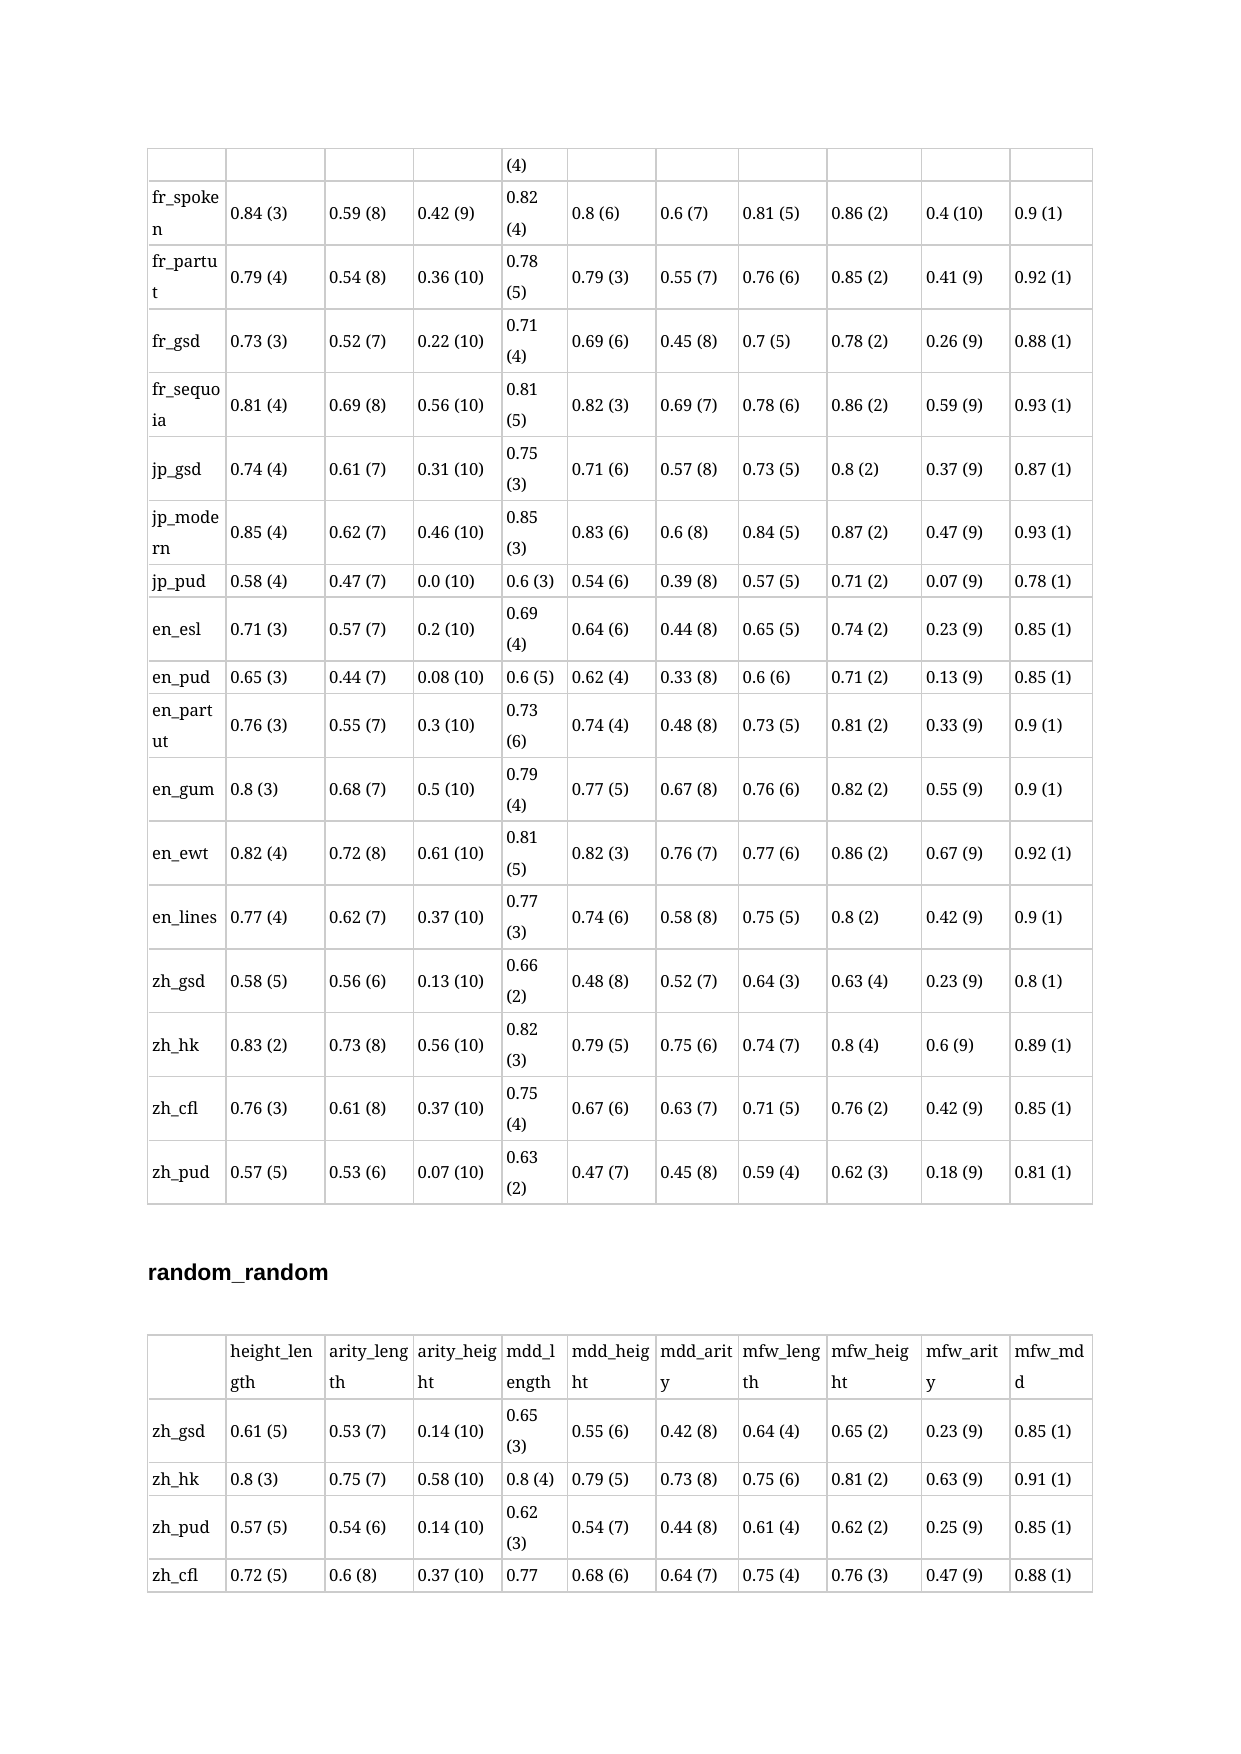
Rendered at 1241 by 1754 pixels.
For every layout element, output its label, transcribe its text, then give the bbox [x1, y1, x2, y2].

table_cell 0.45 (8) [657, 1141, 738, 1203]
table_cell 0.46 (10) [414, 501, 501, 563]
table_cell 0.73 (3) [227, 310, 324, 372]
table_cell zh_pud [148, 1141, 225, 1203]
table_cell 0.57 (5) [739, 565, 826, 596]
table_cell 0.84 (3) [227, 182, 324, 244]
table_cell 0.07 (10) [414, 1141, 501, 1203]
table_cell 0.14 (10) [414, 1400, 501, 1462]
table_cell 0.8 (2) [828, 437, 921, 499]
table_cell 0.63 (2) [503, 1141, 567, 1203]
table_cell 0.71 (5) [739, 1077, 826, 1139]
table_cell 0.9 (1) [1011, 694, 1092, 756]
table_cell 0.76 (3) [227, 694, 324, 756]
table_cell 0.72 (8) [326, 822, 413, 884]
table_header mfw_height [828, 1336, 921, 1398]
table_cell 0.33 (9) [922, 694, 1009, 756]
table_cell 0.13 (9) [922, 662, 1009, 692]
table_cell 0.8 (6) [568, 182, 655, 244]
table_cell [1011, 149, 1092, 180]
table_cell 0.25 (9) [922, 1496, 1009, 1558]
table_cell 0.82 (4) [503, 182, 567, 244]
table_cell 0.26 (9) [922, 310, 1009, 372]
table_cell 0.79 (4) [503, 758, 567, 820]
table_cell 0.48 (8) [568, 950, 655, 1012]
table_cell 0.87 (2) [828, 501, 921, 563]
table_cell 0.81 (2) [828, 1463, 921, 1494]
table_cell 0.73 (5) [739, 437, 826, 499]
table_cell 0.37 (10) [414, 886, 501, 948]
table_cell 0.52 (7) [657, 950, 738, 1012]
table_header mdd_height [568, 1336, 655, 1398]
table_cell 0.69 (8) [326, 373, 413, 436]
table_cell 0.23 (9) [922, 950, 1009, 1012]
table_cell jp_pud [148, 565, 225, 596]
table_cell 0.77 (4) [227, 886, 324, 948]
table_cell 0.76 (7) [657, 822, 738, 884]
table_cell 0.82 (4) [227, 822, 324, 884]
table_cell 0.86 (2) [828, 182, 921, 244]
table_cell 0.53 (6) [326, 1141, 413, 1203]
table_cell 0.55 (6) [568, 1400, 655, 1462]
table_cell 0.61 (4) [739, 1496, 826, 1558]
table_cell 0.65 (2) [828, 1400, 921, 1462]
table_cell 0.47 (9) [922, 1560, 1009, 1591]
table_cell 0.44 (7) [326, 662, 413, 692]
table_cell 0.74 (2) [828, 598, 921, 660]
table_cell 0.85 (1) [1011, 1077, 1092, 1139]
table_cell 0.83 (6) [568, 501, 655, 563]
table_cell 0.42 (9) [414, 182, 501, 244]
table_cell 0.92 (1) [1011, 822, 1092, 884]
table_cell 0.87 (1) [1011, 437, 1092, 499]
table_cell 0.71 (4) [503, 310, 567, 372]
table_cell 0.79 (5) [568, 1013, 655, 1076]
table_cell 0.74 (4) [568, 694, 655, 756]
table_cell 0.6 (9) [922, 1013, 1009, 1076]
table_cell 0.31 (10) [414, 437, 501, 499]
table_cell fr_sequoia [148, 373, 225, 436]
table_cell 0.62 (2) [828, 1496, 921, 1558]
table_cell 0.71 (3) [227, 598, 324, 660]
table_cell 0.37 (10) [414, 1077, 501, 1139]
table_cell 0.77 (5) [568, 758, 655, 820]
table_header arity_height [414, 1336, 501, 1398]
table_header mfw_arity [922, 1336, 1009, 1398]
table_cell 0.69 (6) [568, 310, 655, 372]
table_cell 0.85 (1) [1011, 1496, 1092, 1558]
table_cell 0.18 (9) [922, 1141, 1009, 1203]
table_cell 0.58 (8) [657, 886, 738, 948]
table_cell zh_gsd [148, 949, 225, 1012]
table_cell 0.88 (1) [1011, 310, 1092, 372]
table_cell zh_hk [148, 1463, 225, 1494]
table_cell 0.78 (1) [1011, 565, 1092, 596]
table_cell 0.78 (5) [503, 246, 567, 308]
table_cell 0.45 (8) [657, 310, 738, 372]
table_cell 0.0 (10) [414, 565, 501, 596]
table_cell 0.55 (9) [922, 758, 1009, 820]
table_cell 0.82 (3) [503, 1013, 567, 1076]
table_cell 0.77 (6) [739, 822, 826, 884]
table_cell 0.66 (2) [503, 950, 567, 1012]
table_cell 0.62 (4) [568, 662, 655, 692]
table_cell 0.75 (4) [503, 1077, 567, 1139]
table_cell 0.57 (7) [326, 598, 413, 660]
table_cell en_pud [148, 661, 225, 692]
table_cell 0.75 (6) [739, 1463, 826, 1494]
table_cell fr_partut [148, 245, 225, 308]
table_cell 0.78 (6) [739, 373, 826, 436]
table_cell 0.79 (5) [568, 1463, 655, 1494]
table_cell 0.81 (5) [503, 373, 567, 436]
table_cell 0.73 (8) [657, 1463, 738, 1494]
table_cell 0.53 (7) [326, 1400, 413, 1462]
table_cell zh_hk [148, 1013, 225, 1076]
table_cell 0.42 (8) [657, 1400, 738, 1462]
table_cell 0.37 (10) [414, 1560, 501, 1591]
table_cell 0.85 (1) [1011, 662, 1092, 692]
table_cell 0.77 [503, 1560, 567, 1591]
table_cell 0.67 (8) [657, 758, 738, 820]
table_cell 0.79 (3) [568, 246, 655, 308]
table_cell 0.88 (1) [1011, 1560, 1092, 1591]
table_cell 0.54 (6) [326, 1496, 413, 1558]
table_cell 0.2 (10) [414, 598, 501, 660]
table_cell 0.55 (7) [657, 246, 738, 308]
table_cell en_ewt [148, 821, 225, 884]
table_cell 0.73 (8) [326, 1013, 413, 1076]
table_header height_length [227, 1336, 324, 1398]
table_cell 0.85 (4) [227, 501, 324, 563]
table_cell 0.73 (6) [503, 694, 567, 756]
table_cell 0.75 (4) [739, 1560, 826, 1591]
table_cell 0.64 (3) [739, 950, 826, 1012]
table_cell 0.42 (9) [922, 1077, 1009, 1139]
table_cell 0.59 (4) [739, 1141, 826, 1203]
table_cell 0.68 (6) [568, 1560, 655, 1591]
table_cell 0.65 (3) [227, 662, 324, 692]
table_cell 0.5 (10) [414, 758, 501, 820]
table_cell en_gum [148, 758, 225, 820]
table_cell 0.54 (7) [568, 1496, 655, 1558]
table_cell 0.47 (9) [922, 501, 1009, 563]
table_cell 0.92 (1) [1011, 246, 1092, 308]
table_cell 0.78 (2) [828, 310, 921, 372]
table_cell 0.54 (8) [326, 246, 413, 308]
table_cell 0.75 (5) [739, 886, 826, 948]
table_cell 0.41 (9) [922, 246, 1009, 308]
table_cell zh_cfl [148, 1559, 225, 1591]
table_header mfw_mdd [1011, 1336, 1092, 1398]
table_cell 0.76 (6) [739, 758, 826, 820]
table_cell en_lines [148, 885, 225, 948]
table_cell 0.62 (3) [828, 1141, 921, 1203]
table_cell 0.81 (5) [503, 822, 567, 884]
table_cell 0.81 (2) [828, 694, 921, 756]
table_cell 0.69 (4) [503, 598, 567, 660]
table_cell 0.44 (8) [657, 598, 738, 660]
table_cell 0.59 (8) [326, 182, 413, 244]
table_cell 0.81 (4) [227, 373, 324, 436]
table_cell 0.61 (5) [227, 1400, 324, 1462]
table_cell 0.8 (2) [828, 886, 921, 948]
table_cell 0.44 (8) [657, 1496, 738, 1558]
table_cell 0.58 (5) [227, 950, 324, 1012]
table_cell 0.13 (10) [414, 950, 501, 1012]
table_cell 0.83 (2) [227, 1013, 324, 1076]
table_cell 0.91 (1) [1011, 1463, 1092, 1494]
table_cell 0.77 (3) [503, 886, 567, 948]
table_cell 0.61 (10) [414, 822, 501, 884]
table_cell 0.33 (8) [657, 662, 738, 692]
table_cell jp_gsd [148, 437, 225, 499]
table_cell 0.56 (6) [326, 950, 413, 1012]
table_cell 0.74 (7) [739, 1013, 826, 1076]
table_cell [657, 149, 738, 180]
table_header mdd_arity [657, 1336, 738, 1398]
table_cell 0.9 (1) [1011, 886, 1092, 948]
table_header mdd_length [503, 1336, 567, 1398]
table_cell 0.85 (2) [828, 246, 921, 308]
table_cell 0.6 (7) [657, 182, 738, 244]
table_cell 0.67 (6) [568, 1077, 655, 1139]
table_cell [739, 149, 826, 180]
table_cell 0.62 (7) [326, 886, 413, 948]
table_cell 0.4 (10) [922, 182, 1009, 244]
table_cell 0.76 (3) [227, 1077, 324, 1139]
table_cell 0.08 (10) [414, 662, 501, 692]
table_cell 0.57 (5) [227, 1496, 324, 1558]
table_cell 0.81 (1) [1011, 1141, 1092, 1203]
table_cell 0.65 (5) [739, 598, 826, 660]
table_cell 0.47 (7) [326, 565, 413, 596]
table_cell 0.47 (7) [568, 1141, 655, 1203]
table_cell [922, 149, 1009, 180]
table_cell 0.6 (8) [657, 501, 738, 563]
table_cell en_partut [148, 694, 225, 756]
table_cell 0.6 (8) [326, 1560, 413, 1591]
table_cell 0.93 (1) [1011, 501, 1092, 563]
table_cell 0.37 (9) [922, 437, 1009, 499]
table_cell 0.75 (7) [326, 1463, 413, 1494]
table_cell zh_cfl [148, 1077, 225, 1139]
table_cell 0.64 (4) [739, 1400, 826, 1462]
table_cell [227, 149, 324, 180]
table_cell 0.86 (2) [828, 373, 921, 436]
table_cell 0.58 (10) [414, 1463, 501, 1494]
table_cell 0.14 (10) [414, 1496, 501, 1558]
table_cell [828, 149, 921, 180]
table_cell 0.55 (7) [326, 694, 413, 756]
table_cell 0.69 (7) [657, 373, 738, 436]
table_cell 0.86 (2) [828, 822, 921, 884]
table_cell zh_gsd [148, 1399, 225, 1462]
table_cell 0.74 (6) [568, 886, 655, 948]
table_cell 0.6 (5) [503, 662, 567, 692]
table_cell 0.7 (5) [739, 310, 826, 372]
table_cell 0.63 (9) [922, 1463, 1009, 1494]
table_cell 0.68 (7) [326, 758, 413, 820]
table_cell 0.62 (3) [503, 1496, 567, 1558]
table_cell [414, 149, 501, 180]
table_header mfw_length [739, 1336, 826, 1398]
table_cell 0.8 (1) [1011, 950, 1092, 1012]
table_cell 0.75 (6) [657, 1013, 738, 1076]
table_cell 0.63 (4) [828, 950, 921, 1012]
table_cell 0.56 (10) [414, 373, 501, 436]
table_cell 0.85 (1) [1011, 598, 1092, 660]
table_cell 0.65 (3) [503, 1400, 567, 1462]
table_cell [326, 149, 413, 180]
table_cell 0.61 (7) [326, 437, 413, 499]
table_cell 0.56 (10) [414, 1013, 501, 1076]
table_cell 0.6 (3) [503, 565, 567, 596]
table_cell 0.8 (3) [227, 758, 324, 820]
table_cell 0.48 (8) [657, 694, 738, 756]
table_cell (4) [503, 149, 567, 180]
table_cell 0.63 (7) [657, 1077, 738, 1139]
table_cell 0.64 (7) [657, 1560, 738, 1591]
table_cell 0.23 (9) [922, 1400, 1009, 1462]
table_cell 0.71 (2) [828, 565, 921, 596]
table_cell 0.81 (5) [739, 182, 826, 244]
table_header [148, 1336, 225, 1398]
table_cell 0.39 (8) [657, 565, 738, 596]
table_cell 0.71 (2) [828, 662, 921, 692]
table_cell 0.72 (5) [227, 1560, 324, 1591]
table_cell 0.3 (10) [414, 694, 501, 756]
table_cell 0.57 (8) [657, 437, 738, 499]
table_cell 0.74 (4) [227, 437, 324, 499]
table_cell jp_modern [148, 501, 225, 563]
table_cell 0.6 (6) [739, 662, 826, 692]
table_cell 0.93 (1) [1011, 373, 1092, 436]
table_cell 0.8 (4) [828, 1013, 921, 1076]
table_cell 0.82 (3) [568, 822, 655, 884]
table_cell 0.54 (6) [568, 565, 655, 596]
table_cell 0.07 (9) [922, 565, 1009, 596]
table_cell 0.58 (4) [227, 565, 324, 596]
table_cell 0.23 (9) [922, 598, 1009, 660]
table_cell 0.85 (1) [1011, 1400, 1092, 1462]
table_header arity_length [326, 1336, 413, 1398]
table_cell fr_spoken [148, 181, 225, 244]
table_cell 0.36 (10) [414, 246, 501, 308]
table_cell 0.67 (9) [922, 822, 1009, 884]
table_cell 0.22 (10) [414, 310, 501, 372]
table_cell [568, 149, 655, 180]
table_cell 0.89 (1) [1011, 1013, 1092, 1076]
table_cell 0.9 (1) [1011, 758, 1092, 820]
table_cell zh_pud [148, 1496, 225, 1558]
table_cell 0.64 (6) [568, 598, 655, 660]
table_cell 0.59 (9) [922, 373, 1009, 436]
table_cell 0.73 (5) [739, 694, 826, 756]
table_cell 0.76 (3) [828, 1560, 921, 1591]
table_cell 0.8 (3) [227, 1463, 324, 1494]
table_cell 0.79 (4) [227, 246, 324, 308]
table_cell 0.76 (2) [828, 1077, 921, 1139]
table_cell 0.42 (9) [922, 886, 1009, 948]
table_cell 0.61 (8) [326, 1077, 413, 1139]
table_cell 0.82 (2) [828, 758, 921, 820]
table_cell 0.9 (1) [1011, 182, 1092, 244]
table_cell 0.71 (6) [568, 437, 655, 499]
table_cell 0.8 (4) [503, 1463, 567, 1494]
table_cell 0.52 (7) [326, 310, 413, 372]
table_cell 0.76 (6) [739, 246, 826, 308]
table_cell 0.75 (3) [503, 437, 567, 499]
table_cell 0.82 (3) [568, 373, 655, 436]
table_cell 0.85 (3) [503, 501, 567, 563]
table_cell en_esl [148, 597, 225, 660]
table_cell fr_gsd [148, 309, 225, 372]
table_cell 0.57 (5) [227, 1141, 324, 1203]
text random_random [148, 1259, 1092, 1285]
table_cell 0.84 (5) [739, 501, 826, 563]
table_cell [148, 149, 225, 180]
table_cell 0.62 (7) [326, 501, 413, 563]
